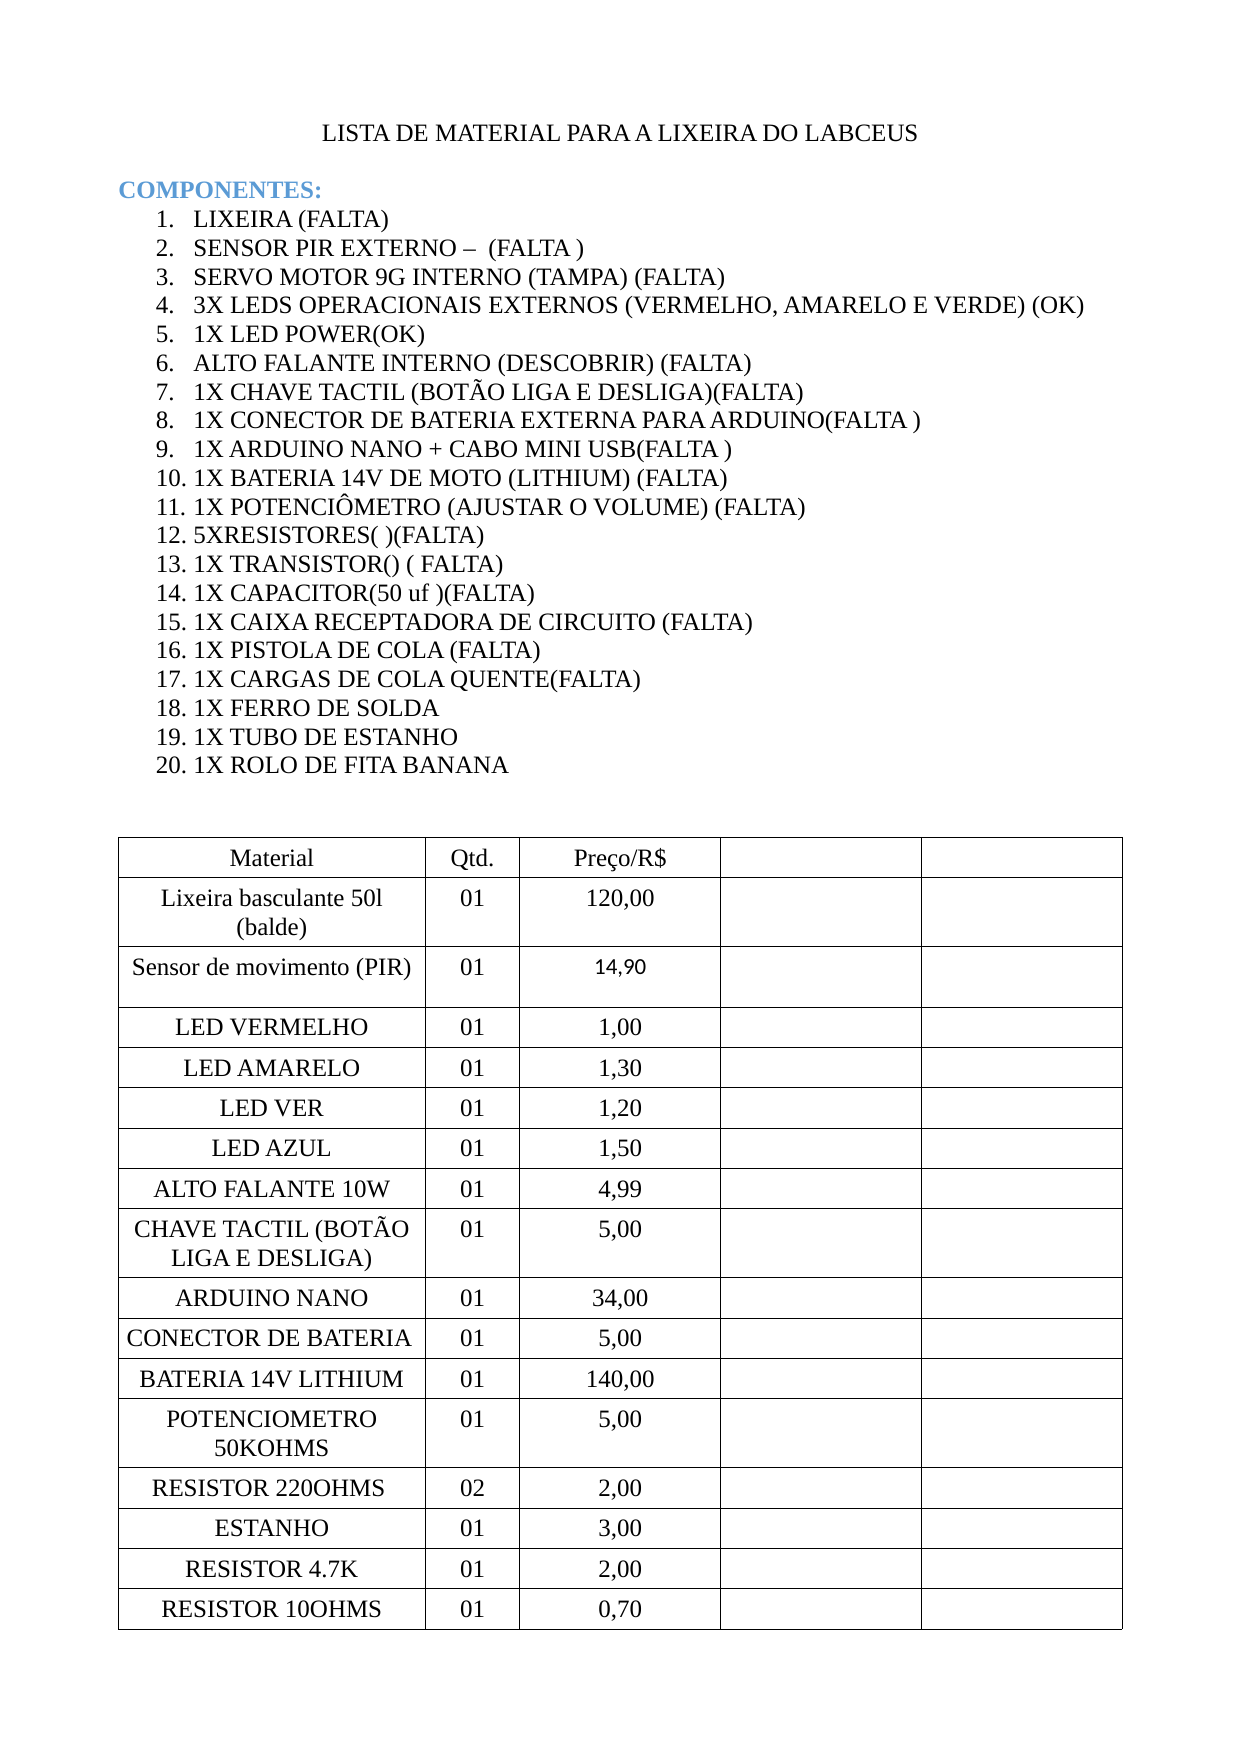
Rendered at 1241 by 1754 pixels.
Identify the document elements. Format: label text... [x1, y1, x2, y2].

table_cell [721, 1169, 921, 1208]
table_cell 5,00 [520, 1399, 720, 1467]
table_cell 01 [426, 1359, 519, 1398]
table_cell 120,00 [520, 878, 720, 946]
table_header [922, 838, 1122, 877]
table_cell 01 [426, 1129, 519, 1168]
table_cell Lixeira basculante 50l (balde) [119, 878, 425, 946]
table_cell 5,00 [520, 1209, 720, 1277]
table_cell 01 [426, 1509, 519, 1548]
table_cell 02 [426, 1468, 519, 1508]
table_cell [721, 1549, 921, 1588]
list SERVO MOTOR 9G INTERNO (TAMPA) (FALTA) [156, 262, 1122, 291]
table_cell [922, 1509, 1122, 1548]
table_cell 01 [426, 1169, 519, 1208]
list 1X BATERIA 14V DE MOTO (LITHIUM) (FALTA) [156, 463, 1122, 492]
list 1X CAPACITOR(50 uf )(FALTA) [156, 578, 1122, 607]
table_cell [922, 878, 1122, 946]
list 1X TUBO DE ESTANHO [156, 722, 1122, 751]
table_cell 1,00 [520, 1008, 720, 1047]
table_cell 01 [426, 1088, 519, 1128]
list 1X ROLO DE FITA BANANA [156, 751, 1122, 779]
table_cell [721, 947, 921, 1007]
list 1X CARGAS DE COLA QUENTE(FALTA) [156, 664, 1122, 693]
table_cell [721, 1048, 921, 1087]
text COMPONENTES: [118, 176, 1122, 204]
table_cell [922, 1169, 1122, 1208]
table_header Preço/R$ [520, 838, 720, 877]
table_cell RESISTOR 4.7K [119, 1549, 425, 1588]
table_cell 01 [426, 1048, 519, 1087]
table_cell 140,00 [520, 1359, 720, 1398]
table_cell ALTO FALANTE 10W [119, 1169, 425, 1208]
table_cell 0,70 [520, 1589, 720, 1628]
table_cell 2,00 [520, 1468, 720, 1508]
table_cell [922, 1088, 1122, 1128]
table_cell 01 [426, 1008, 519, 1047]
table_cell 1,50 [520, 1129, 720, 1168]
table_cell [721, 1359, 921, 1398]
table_cell LED AMARELO [119, 1048, 425, 1087]
table_cell ESTANHO [119, 1509, 425, 1548]
text LISTA DE MATERIAL PARA A LIXEIRA DO LABCEUS [118, 118, 1122, 147]
table_cell [721, 1088, 921, 1128]
table_cell 01 [426, 947, 519, 1007]
table_header Material [119, 838, 425, 877]
table_cell 01 [426, 878, 519, 946]
table_cell 34,00 [520, 1278, 720, 1318]
table_cell RESISTOR 10OHMS [119, 1589, 425, 1628]
table_cell 01 [426, 1209, 519, 1277]
table_cell [721, 1319, 921, 1358]
table_cell 01 [426, 1589, 519, 1628]
table_cell 01 [426, 1319, 519, 1358]
table_cell [721, 1399, 921, 1467]
table_cell [922, 1048, 1122, 1087]
table_cell 01 [426, 1399, 519, 1467]
list 1X ARDUINO NANO + CABO MINI USB(FALTA ) [156, 434, 1122, 463]
table_cell [721, 1468, 921, 1508]
list 1X CONECTOR DE BATERIA EXTERNA PARA ARDUINO(FALTA ) [156, 406, 1122, 434]
list 1X CAIXA RECEPTADORA DE CIRCUITO (FALTA) [156, 607, 1122, 636]
list LIXEIRA (FALTA) [156, 204, 1122, 233]
table_cell 2,00 [520, 1549, 720, 1588]
table_cell [721, 1209, 921, 1277]
table_cell [721, 1129, 921, 1168]
table_cell Sensor de movimento (PIR) [119, 947, 425, 1007]
list 1X PISTOLA DE COLA (FALTA) [156, 636, 1122, 664]
list ALTO FALANTE INTERNO (DESCOBRIR) (FALTA) [156, 348, 1122, 377]
table_cell 3,00 [520, 1509, 720, 1548]
table_cell 1,30 [520, 1048, 720, 1087]
list 1X POTENCIÔMETRO (AJUSTAR O VOLUME) (FALTA) [156, 492, 1122, 521]
table_cell [922, 1278, 1122, 1318]
list 1X TRANSISTOR() ( FALTA) [156, 549, 1122, 578]
table_cell [922, 1549, 1122, 1588]
table_cell [922, 1589, 1122, 1628]
table_cell [721, 1008, 921, 1047]
list 1X LED POWER(OK) [156, 319, 1122, 348]
table_cell BATERIA 14V LITHIUM [119, 1359, 425, 1398]
list 1X CHAVE TACTIL (BOTÃO LIGA E DESLIGA)(FALTA) [156, 377, 1122, 406]
table_cell CONECTOR DE BATERIA [119, 1319, 425, 1358]
table_cell [922, 1209, 1122, 1277]
list 3X LEDS OPERACIONAIS EXTERNOS (VERMELHO, AMARELO E VERDE) (OK) [156, 291, 1122, 319]
table_cell RESISTOR 220OHMS [119, 1468, 425, 1508]
table_cell [721, 1278, 921, 1318]
table_header Qtd. [426, 838, 519, 877]
table_cell LED VER [119, 1088, 425, 1128]
table_header [721, 838, 921, 877]
table_cell [721, 1589, 921, 1628]
list 1X FERRO DE SOLDA [156, 693, 1122, 722]
table_cell [922, 1399, 1122, 1467]
table_cell [721, 1509, 921, 1548]
table_cell LED VERMELHO [119, 1008, 425, 1047]
table_cell ARDUINO NANO [119, 1278, 425, 1318]
table_cell [922, 1129, 1122, 1168]
table_cell LED AZUL [119, 1129, 425, 1168]
table_cell 4,99 [520, 1169, 720, 1208]
table_cell [922, 947, 1122, 1007]
table_cell CHAVE TACTIL (BOTÃO LIGA E DESLIGA) [119, 1209, 425, 1277]
table_cell 01 [426, 1278, 519, 1318]
table_cell 5,00 [520, 1319, 720, 1358]
table_cell [922, 1008, 1122, 1047]
table_cell POTENCIOMETRO 50KOHMS [119, 1399, 425, 1467]
table_cell [922, 1468, 1122, 1508]
table_cell [922, 1319, 1122, 1358]
table_cell 14,90 [520, 947, 720, 1007]
list 5XRESISTORES( )(FALTA) [156, 521, 1122, 549]
table_cell 01 [426, 1549, 519, 1588]
table_cell [922, 1359, 1122, 1398]
list SENSOR PIR EXTERNO – (FALTA ) [156, 233, 1122, 262]
table_cell [721, 878, 921, 946]
table_cell 1,20 [520, 1088, 720, 1128]
